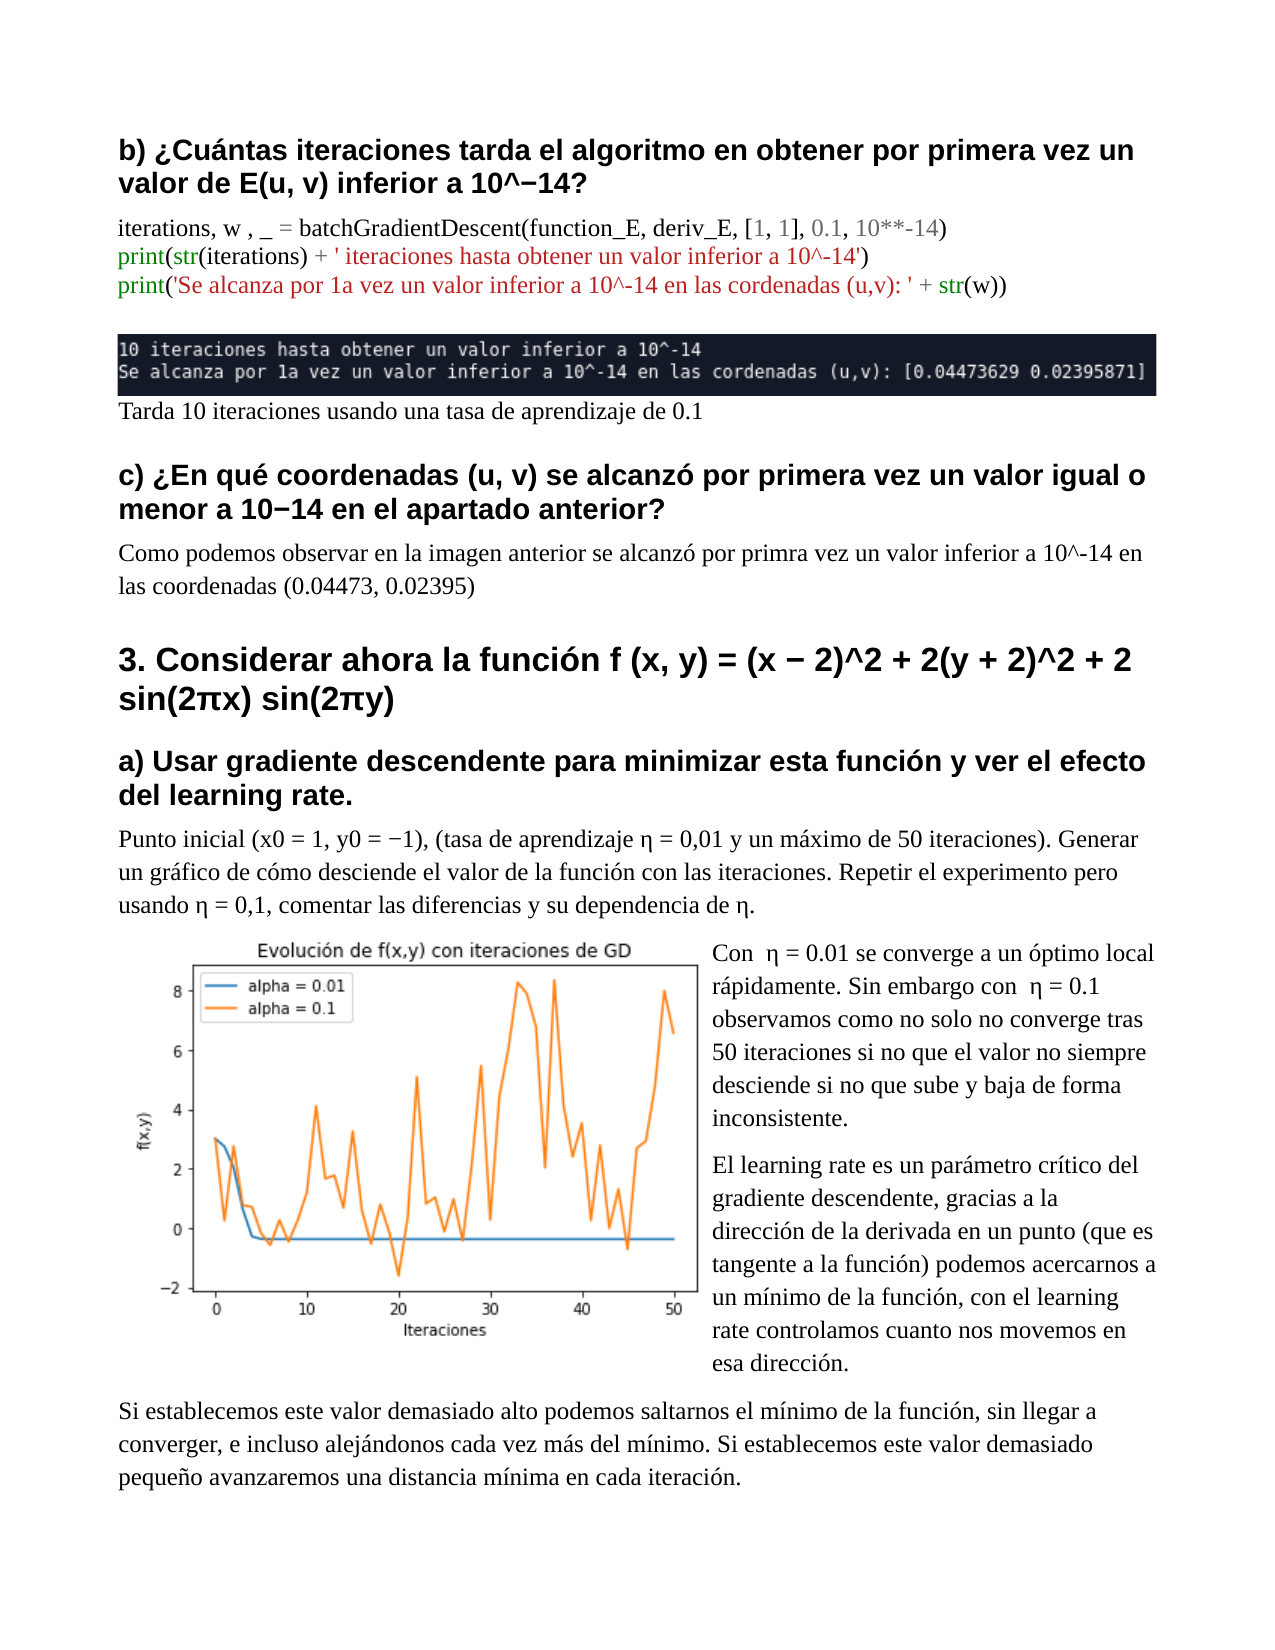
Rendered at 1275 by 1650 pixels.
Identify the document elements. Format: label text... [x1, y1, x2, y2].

text Punto inicial (x0 = 1, y0 = −1), (tasa de aprendizaje η = 0,01 y un máximo de 50 iteraciones). Generar un gráfico de cómo desciende el valor de la función con las iteraciones. Repetir el experimento pero usando η = 0,1, comentar las diferencias y su dependencia de η. [118, 824, 1157, 919]
picture [117, 334, 1157, 396]
text El learning rate es un parámetro crítico del gradiente descendente, gracias a la dirección de la derivada en un punto (que es tangente a la función) podemos acercarnos a un mínimo de la función, con el learning rate controlamos cuanto nos movemos en esa dirección. [118, 1150, 1157, 1377]
text Con η = 0.01 se converge a un óptimo local rápidamente. Sin embargo con η = 0.1 observamos como no solo no converge tras 50 iteraciones si no que el valor no siempre desciende si no que sube y baja de forma inconsistente. [118, 926, 1157, 1353]
text Tarda 10 iteraciones usando una tasa de aprendizaje de 0.1 [118, 213, 1157, 334]
text Tarda 10 iteraciones usando una tasa de aprendizaje de 0.1 [118, 396, 1157, 425]
picture [128, 932, 706, 1348]
subtitle 3. Considerar ahora la función f (x, y) = (x − 2)^2 + 2(y + 2)^2 + 2 sin(2πx) sin(2πy) [118, 640, 1157, 717]
subtitle b) ¿Cuántas iteraciones tarda el algoritmo en obtener por primera vez un valor de E(u, v) inferior a 10^−14? [118, 133, 1157, 200]
text Como podemos observar en la imagen anterior se alcanzó por primra vez un valor inferior a 10^-14 en las coordenadas (0.04473, 0.02395) [118, 538, 1157, 600]
subtitle c) ¿En qué coordenadas (u, v) se alcanzó por primera vez un valor igual o menor a 10−14 en el apartado anterior? [118, 458, 1157, 526]
text Si establecemos este valor demasiado alto podemos saltarnos el mínimo de la función, sin llegar a converger, e incluso alejándonos cada vez más del mínimo. Si establecemos este valor demasiado pequeño avanzaremos una distancia mínima en cada iteración. [118, 1396, 1157, 1491]
subtitle a) Usar gradiente descendente para minimizar esta función y ver el efecto del learning rate. [118, 744, 1157, 812]
